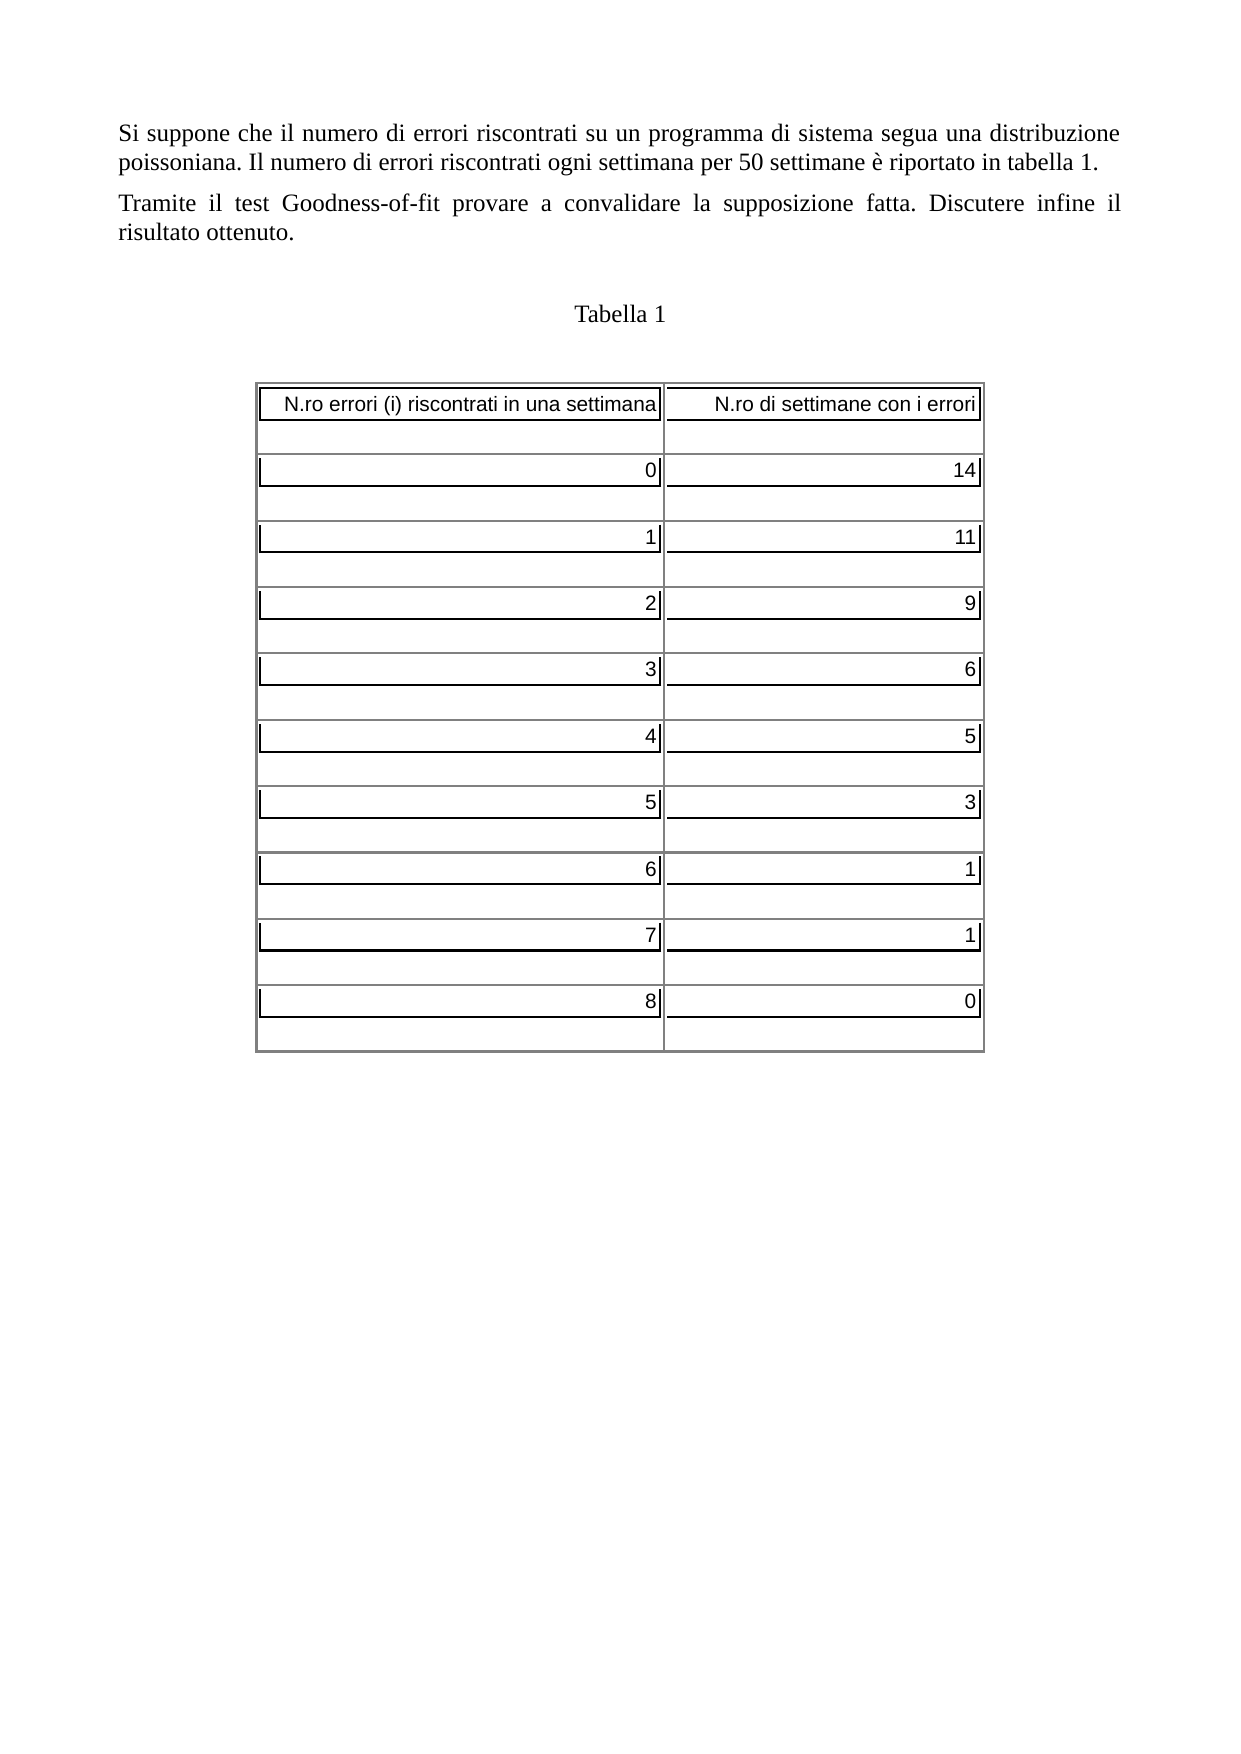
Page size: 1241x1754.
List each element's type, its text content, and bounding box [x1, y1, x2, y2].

table_cell 2 [258, 588, 663, 652]
table_cell 5 [258, 787, 663, 851]
table_cell 9 [665, 588, 983, 652]
text Si suppone che il numero di errori riscontrati su un programma di sistema segua una distribuzione poissoniana. Il numero di errori riscontrati ogni settimana per 50 settimane è riportato in tabella 1. [118, 118, 1122, 176]
table_cell 5 [665, 721, 983, 785]
table_header N.ro di settimane con i errori [665, 384, 983, 453]
table_cell 1 [665, 920, 983, 984]
table_cell 3 [665, 787, 983, 851]
table_cell 7 [258, 920, 663, 984]
text Tramite il test Goodness-of-fit provare a convalidare la supposizione fatta. Discutere infine il risultato ottenuto. [118, 188, 1122, 246]
table_cell 6 [665, 654, 983, 719]
table_cell 0 [665, 986, 983, 1050]
table_cell 8 [258, 986, 663, 1050]
table_cell 1 [665, 854, 983, 918]
table_cell 0 [258, 455, 663, 519]
table_cell 4 [258, 721, 663, 785]
table_header N.ro errori (i) riscontrati in una settimana [258, 384, 663, 453]
table_cell 11 [665, 522, 983, 586]
text Tabella 1 [118, 299, 1122, 328]
table_cell 6 [258, 854, 663, 918]
table_cell 1 [258, 522, 663, 586]
table_cell 3 [258, 654, 663, 719]
table_cell 14 [665, 455, 983, 519]
